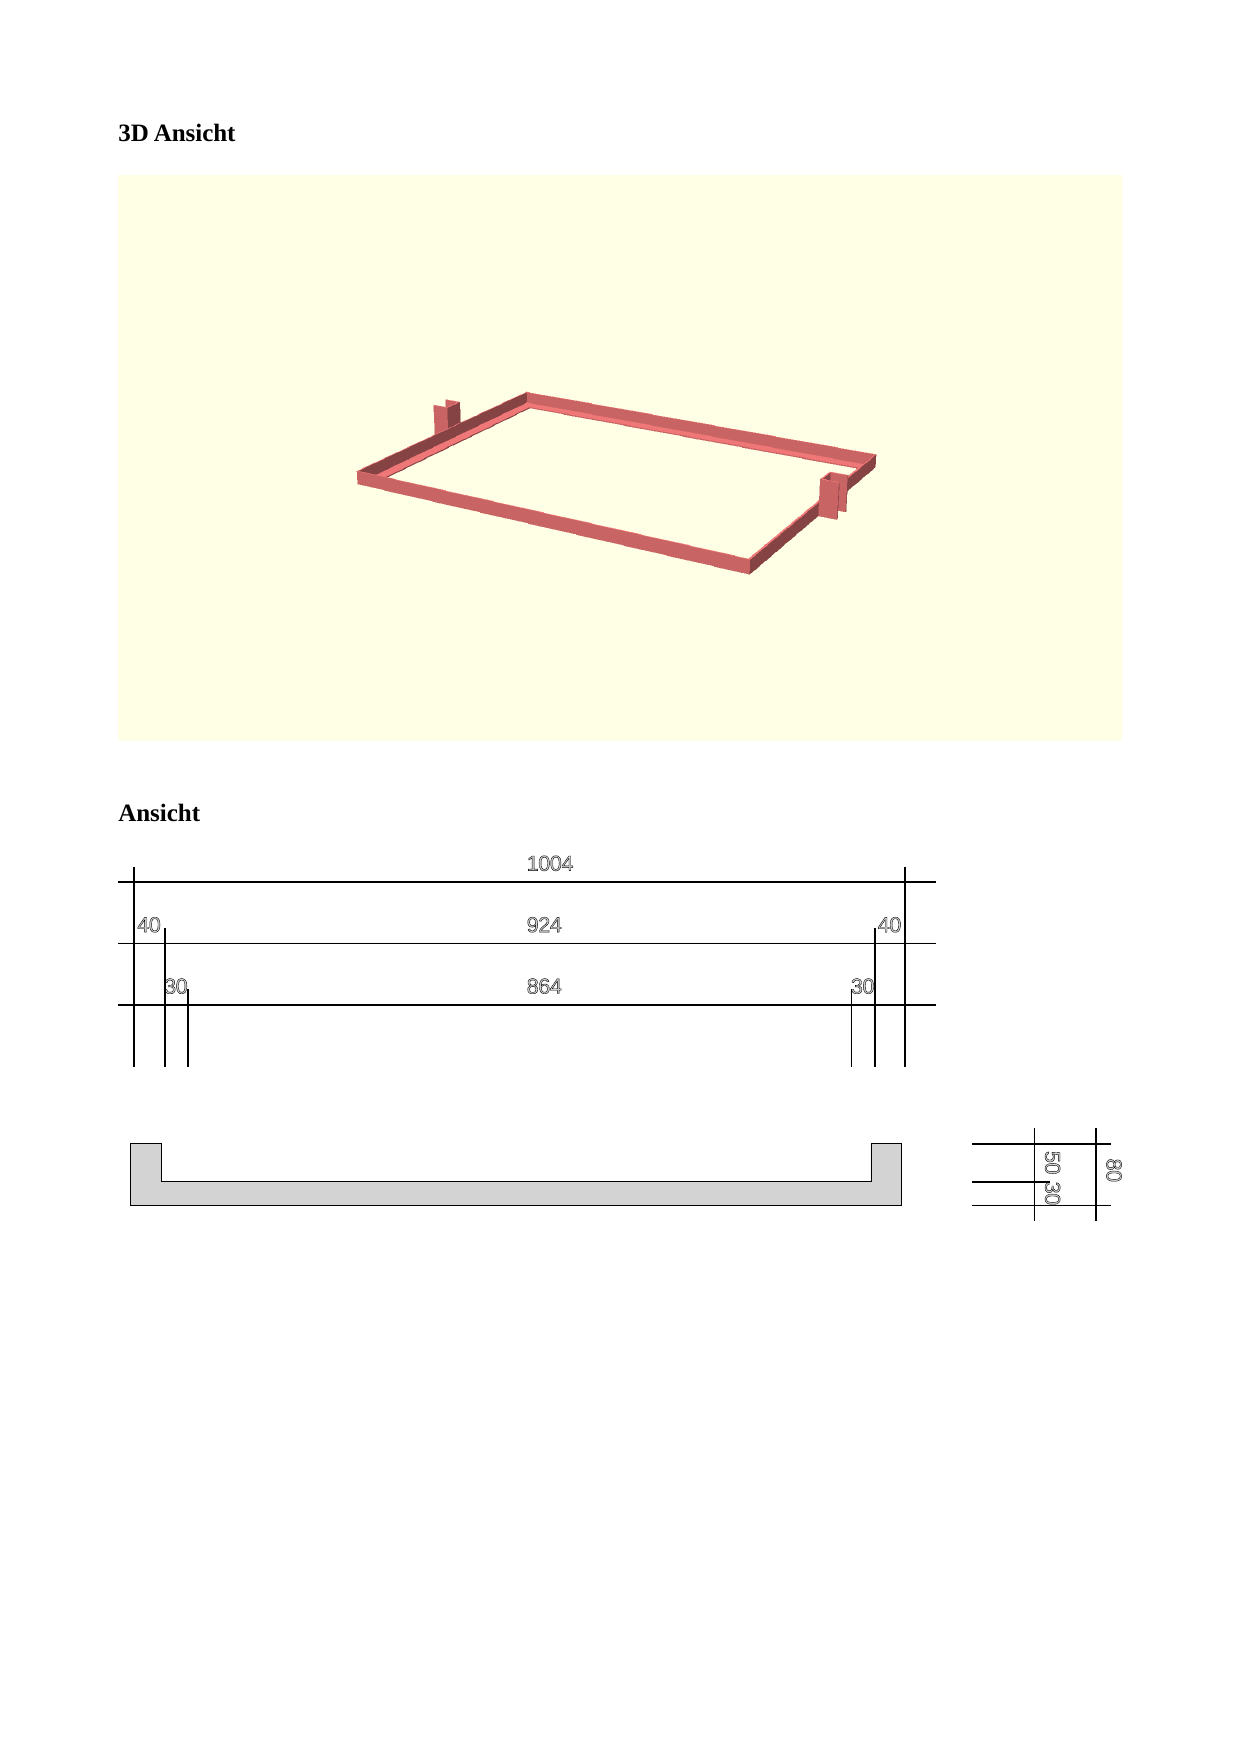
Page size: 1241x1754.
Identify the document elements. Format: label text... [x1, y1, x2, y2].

text 3D Ansicht [118, 118, 1122, 147]
picture [118, 175, 1123, 741]
text Ansicht [118, 798, 1122, 827]
